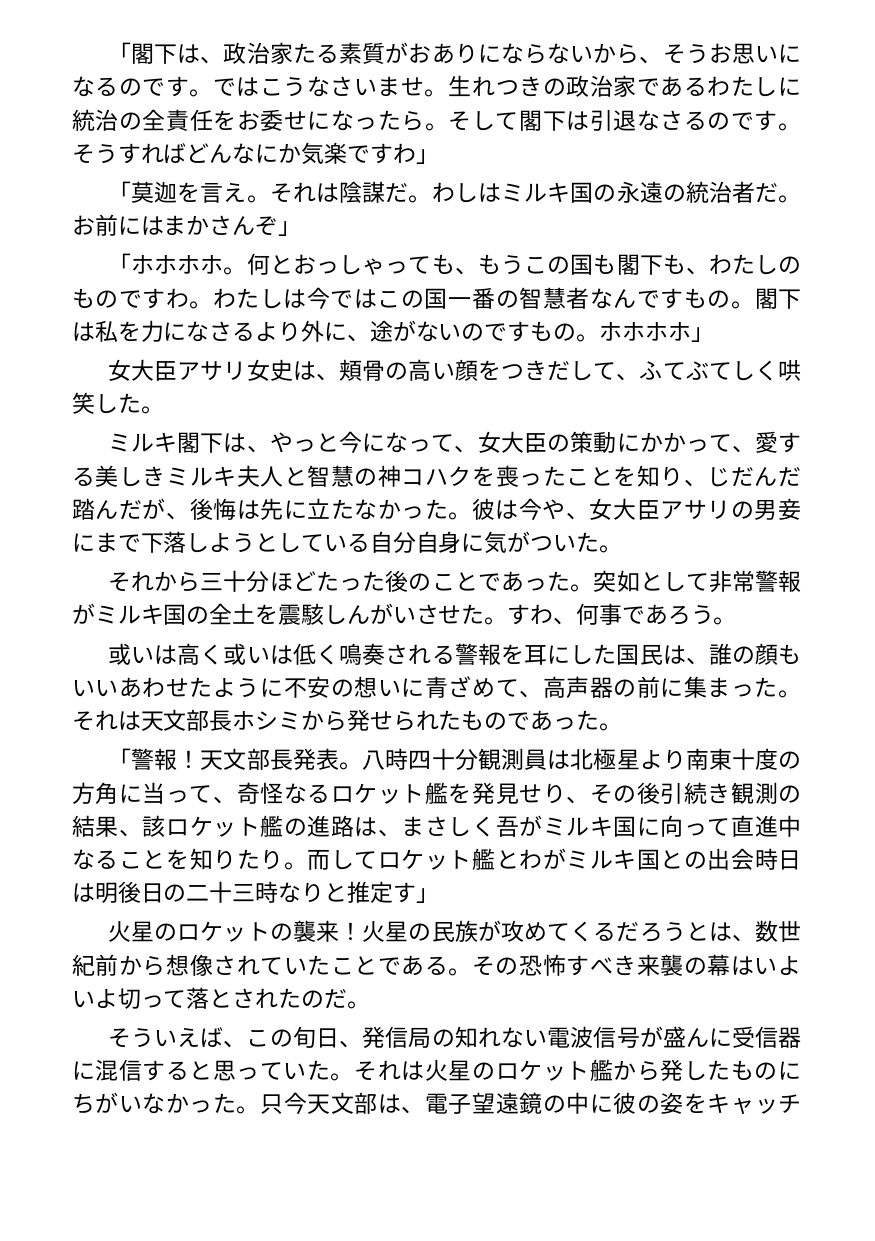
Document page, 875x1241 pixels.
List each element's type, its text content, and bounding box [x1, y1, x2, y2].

text 火星のロケットの襲来！火星の民族が攻めてくるだろうとは、数世紀前から想像されていたことである。その恐怖すべき来襲の幕はいよいよ切って落とされたのだ。 [72, 914, 802, 1014]
text それから三十分ほどたった後のことであった。突如として非常警報がミルキ国の全土を震駭しんがいさせた。すわ、何事であろう。 [72, 564, 802, 631]
text 「莫迦を言え。それは陰謀だ。わしはミルキ国の永遠の統治者だ。お前にはまかさんぞ」 [72, 175, 802, 241]
text 女大臣アサリ女史は、頬骨の高い顔をつきだして、ふてぶてしく哄笑した。 [72, 353, 802, 419]
text 「警報！天文部長発表。八時四十分観測員は北極星より南東十度の方角に当って、奇怪なるロケット艦を発見せり、その後引続き観測の結果、該ロケット艦の進路は、まさしく吾がミルキ国に向って直進中なることを知りたり。而してロケット艦とわがミルキ国との出会時日は明後日の二十三時なりと推定す」 [72, 742, 802, 908]
text そういえば、この旬日、発信局の知れない電波信号が盛んに受信器に混信すると思っていた。それは火星のロケット艦から発したものにちがいなかった。只今天文部は、電子望遠鏡の中に彼の姿をキャッチ [72, 1020, 802, 1119]
text 「閣下は、政治家たる素質がおありにならないから、そうお思いになるのです。ではこうなさいませ。生れつきの政治家であるわたしに統治の全責任をお委せになったら。そして閣下は引退なさるのです。そうすればどんなにか気楽ですわ」 [72, 36, 802, 169]
text 或いは高く或いは低く鳴奏される警報を耳にした国民は、誰の顔もいいあわせたように不安の想いに青ざめて、高声器の前に集まった。それは天文部長ホシミから発せられたものであった。 [72, 637, 802, 736]
text 「ホホホホ。何とおっしゃっても、もうこの国も閣下も、わたしのものですわ。わたしは今ではこの国一番の智慧者なんですもの。閣下は私を力になさるより外に、途がないのですもの。ホホホホ」 [72, 247, 802, 347]
text ミルキ閣下は、やっと今になって、女大臣の策動にかかって、愛する美しきミルキ夫人と智慧の神コハクを喪ったことを知り、じだんだ踏んだが、後悔は先に立たなかった。彼は今や、女大臣アサリの男妾にまで下落しようとしている自分自身に気がついた。 [72, 425, 802, 558]
